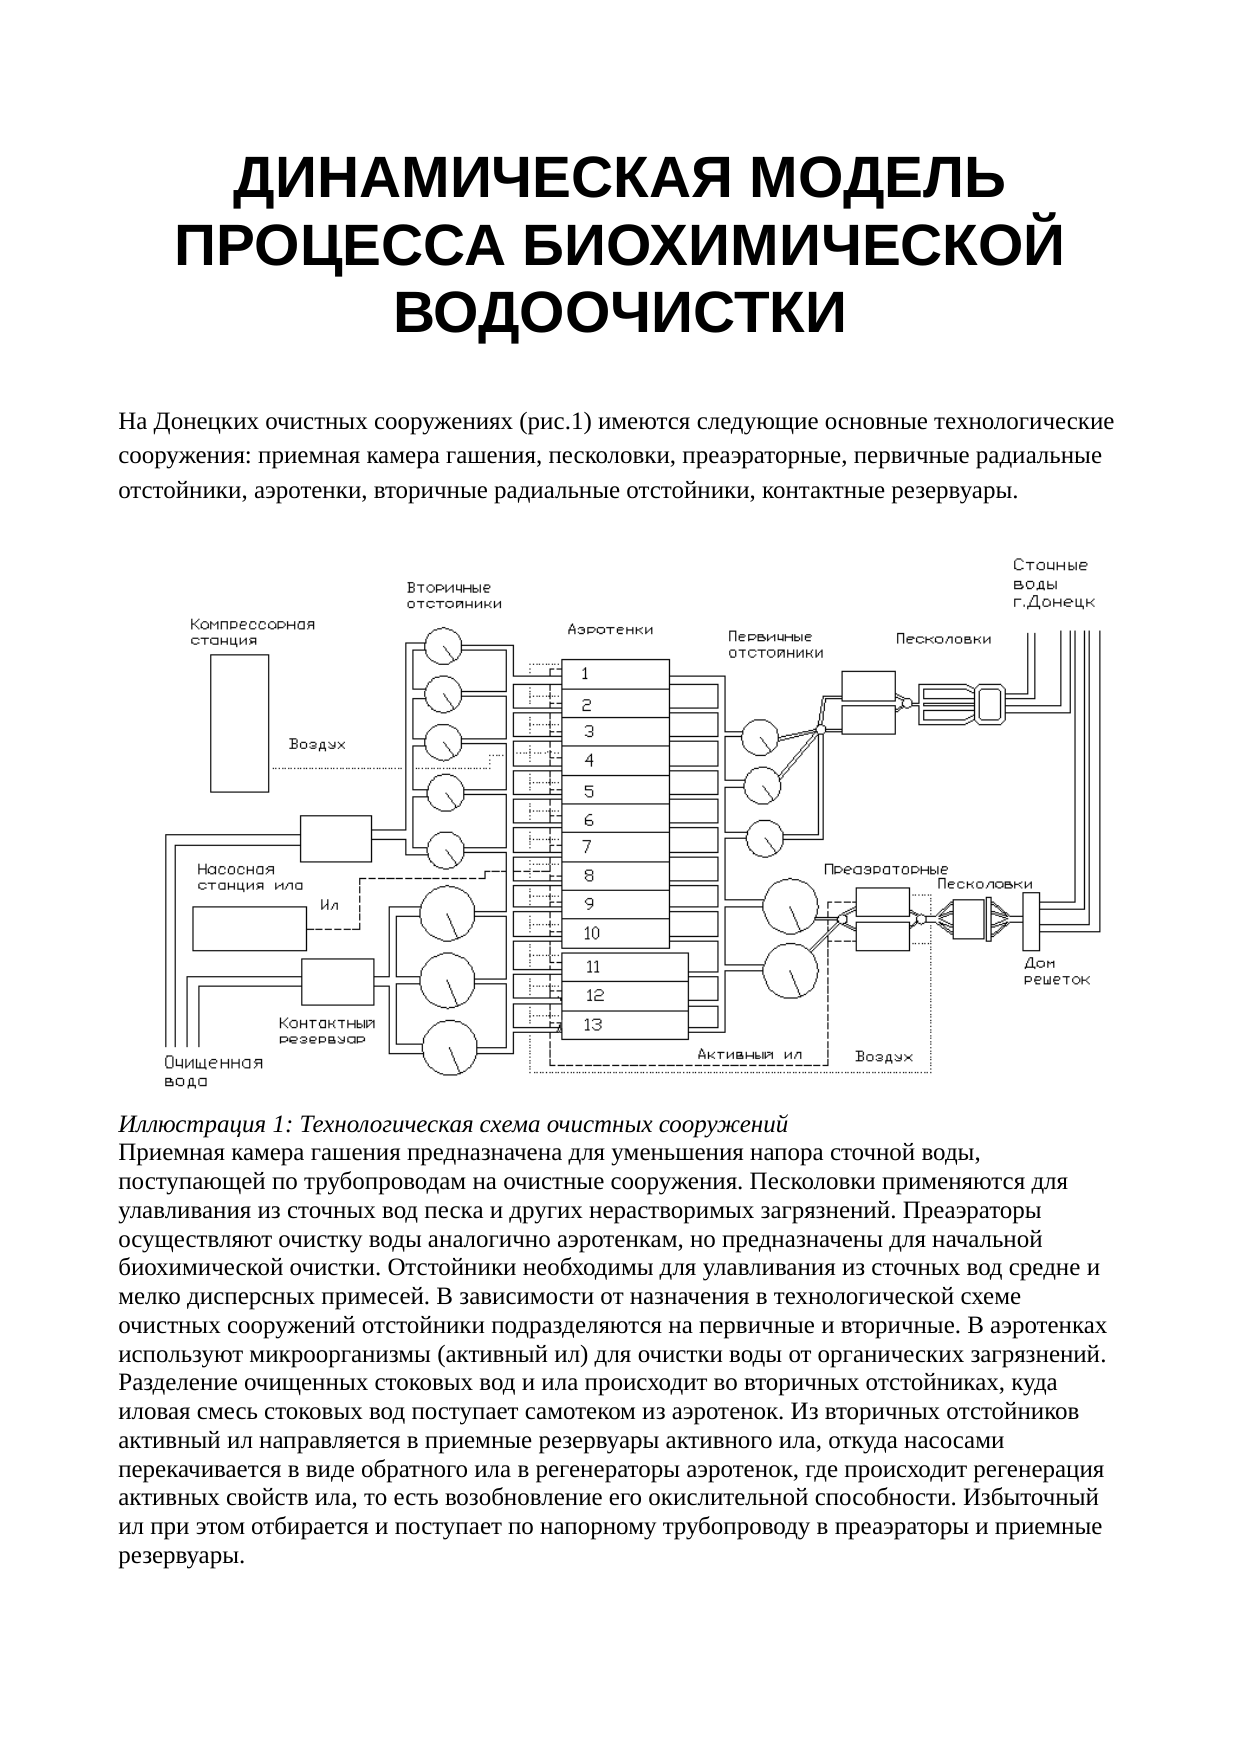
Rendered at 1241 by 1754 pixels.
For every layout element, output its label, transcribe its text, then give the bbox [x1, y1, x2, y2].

picture [118, 536, 1123, 1104]
title ДИНАМИЧЕСКАЯ МОДЕЛЬ ПРОЦЕССА БИОХИМИЧЕСКОЙ ВОДООЧИСТКИ [118, 143, 1122, 344]
text Приемная камера гашения предназначена для уменьшения напора сточной воды, поступающей по трубопроводам на очистные сооружения. Песколовки применяются для улавливания из сточных вод песка и других нерастворимых загрязнений. Преаэраторы осуществляют очистку воды аналогично аэротенкам, но предназначены для начальной биохимической очистки. Отстойники необходимы для улавливания из сточных вод средне и мелко дисперсных примесей. В зависимости от назначения в технологической схеме очистных сооружений отстойники подразделяются на первичные и вторичные. В аэротенках используют микроорганизмы (активный ил) для очистки воды от органических загрязнений. Разделение очищенных стоковых вод и ила происходит во вторичных отстойниках, куда иловая смесь стоковых вод поступает самотеком из аэротенок. Из вторичных отстойников активный ил направляется в приемные резервуары активного ила, откуда насосами перекачивается в виде обратного ила в регенераторы аэротенок, где происходит регенерация активных свойств ила, то есть возобновление его окислительной способности. Избыточный ил при этом отбирается и поступает по напорному трубопроводу в преаэраторы и приемные резервуары. [118, 1137, 1122, 1569]
text Иллюстрация 1: Технологическая схема очистных сооружений [118, 1104, 1122, 1137]
text На Донецких очистных сооружениях (рис.1) имеются следующие основные технологические сооружения: приемная камера гашения, песколовки, преаэраторные, первичные радиальные отстойники, аэротенки, вторичные радиальные отстойники, контактные резервуары. [118, 406, 1122, 504]
